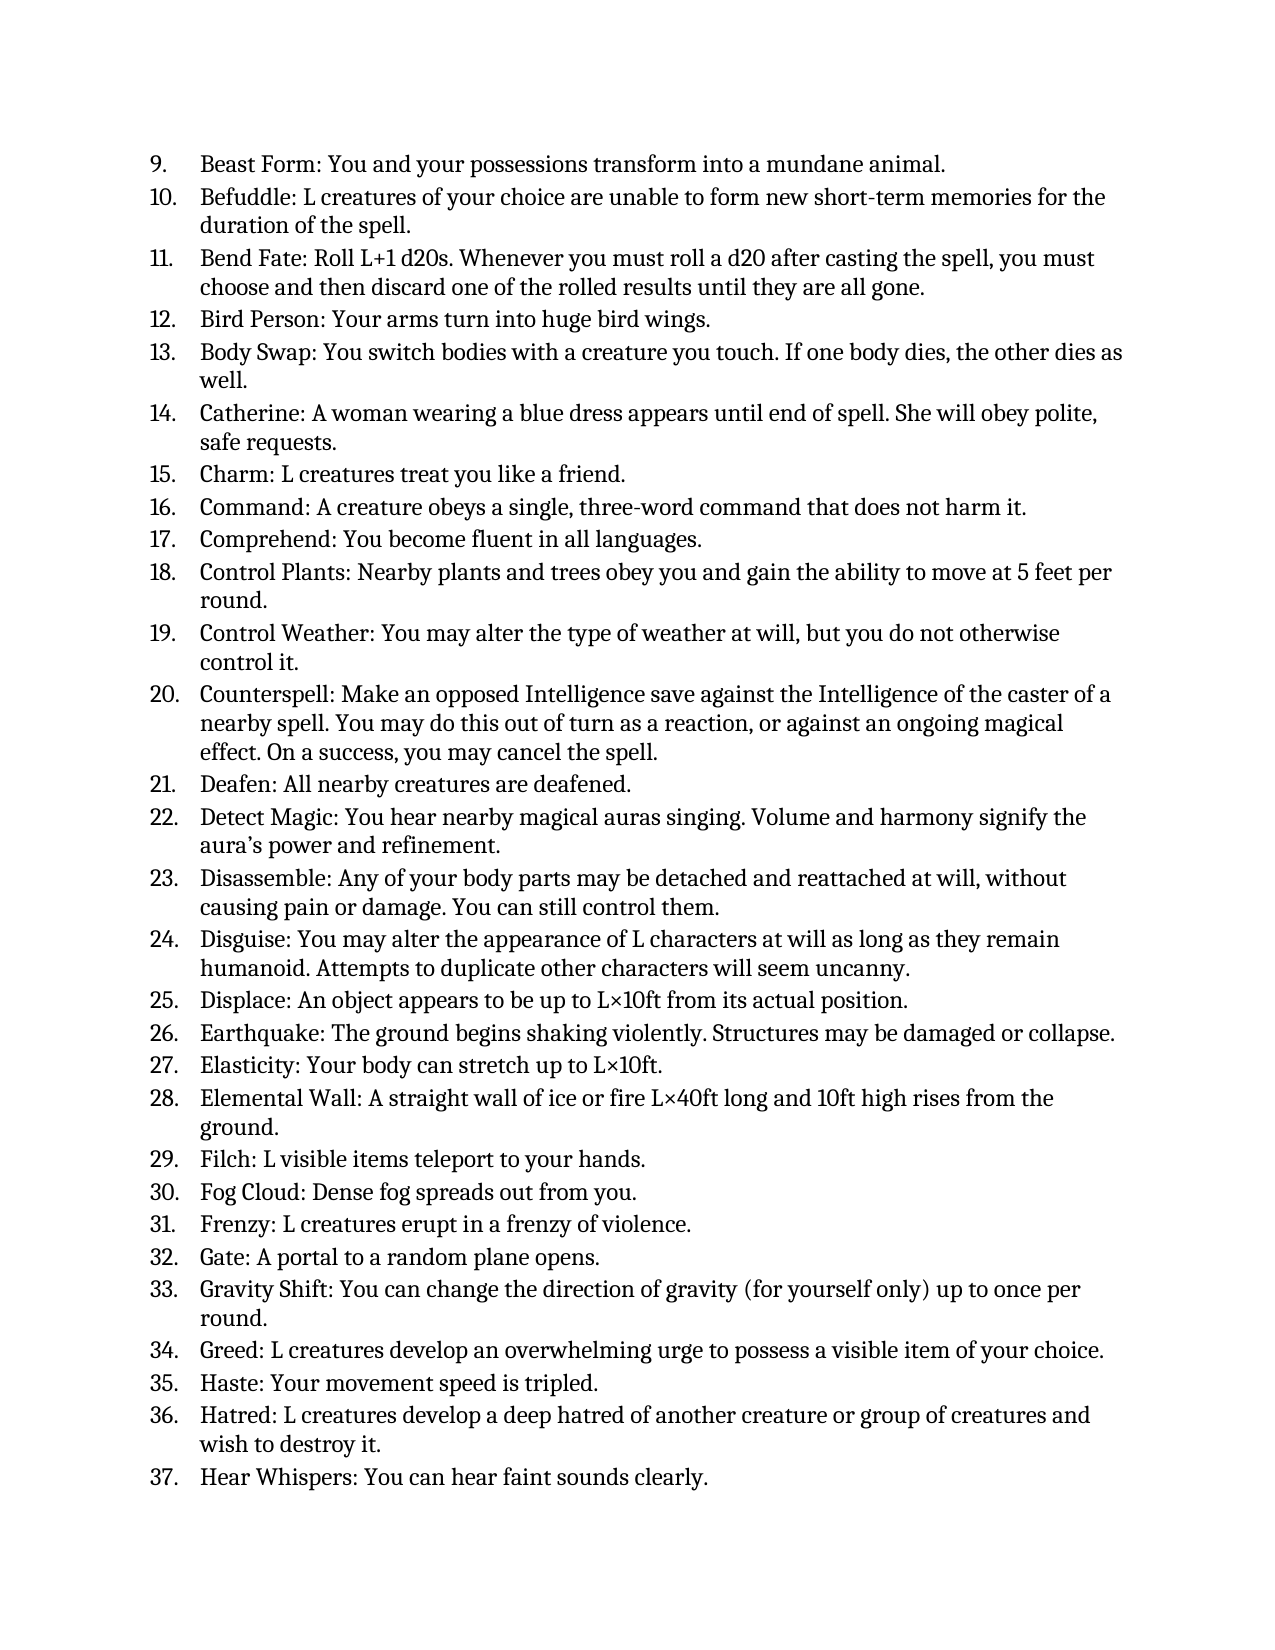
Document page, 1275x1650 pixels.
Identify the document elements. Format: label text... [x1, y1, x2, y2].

list Disassemble: Any of your body parts may be detached and reattached at will, without causing pain or damage. You can still control them. [150, 864, 1125, 921]
list Command: A creature obeys a single, three-word command that does not harm it. [150, 492, 1125, 521]
list Charm: L creatures treat you like a friend. [150, 460, 1125, 489]
list Detect Magic: You hear nearby magical auras singing. Volume and harmony signify the aura’s power and refinement. [150, 802, 1125, 860]
list Befuddle: L creatures of your choice are unable to form new short-term memories for the duration of the spell. [150, 182, 1125, 240]
list Frenzy: L creatures erupt in a frenzy of violence. [150, 1210, 1125, 1239]
list Elasticity: Your body can stretch up to L×10ft. [150, 1051, 1125, 1080]
list Greed: L creatures develop an overwhelming urge to possess a visible item of your choice. [150, 1336, 1125, 1365]
list Earthquake: The ground begins shaking violently. Structures may be damaged or collapse. [150, 1019, 1125, 1047]
list Counterspell: Make an opposed Intelligence save against the Intelligence of the caster of a nearby spell. You may do this out of turn as a reaction, or against an ongoing magical effect. On a success, you may cancel the spell. [150, 680, 1125, 766]
list Hatred: L creatures develop a deep hatred of another creature or group of creatures and wish to destroy it. [150, 1401, 1125, 1459]
list Disguise: You may alter the appearance of L characters at will as long as they remain humanoid. Attempts to duplicate other characters will seem uncanny. [150, 925, 1125, 982]
list Body Swap: You switch bodies with a creature you touch. If one body dies, the other dies as well. [150, 337, 1125, 395]
list Gate: A portal to a random plane opens. [150, 1242, 1125, 1271]
list Beast Form: You and your possessions transform into a mundane animal. [150, 150, 1125, 179]
list Catherine: A woman wearing a blue dress appears until end of spell. She will obey polite, safe requests. [150, 399, 1125, 456]
list Hear Whispers: You can hear faint sounds clearly. [150, 1462, 1125, 1491]
list Displace: An object appears to be up to L×10ft from its actual position. [150, 986, 1125, 1015]
list Fog Cloud: Dense fog spreads out from you. [150, 1177, 1125, 1206]
list Haste: Your movement speed is tripled. [150, 1369, 1125, 1397]
list Elemental Wall: A straight wall of ice or fire L×40ft long and 10ft high rises from the ground. [150, 1084, 1125, 1141]
list Comprehend: You become fluent in all languages. [150, 525, 1125, 554]
list Deafen: All nearby creatures are deafened. [150, 770, 1125, 799]
list Gravity Shift: You can change the direction of gravity (for yourself only) up to once per round. [150, 1275, 1125, 1332]
list Control Weather: You may alter the type of weather at will, but you do not otherwise control it. [150, 619, 1125, 676]
list Bird Person: Your arms turn into huge bird wings. [150, 305, 1125, 334]
list Filch: L visible items teleport to your hands. [150, 1145, 1125, 1174]
list Control Plants: Nearby plants and trees obey you and gain the ability to move at 5 feet per round. [150, 557, 1125, 615]
list Bend Fate: Roll L+1 d20s. Whenever you must roll a d20 after casting the spell, you must choose and then discard one of the rolled results until they are all gone. [150, 244, 1125, 301]
